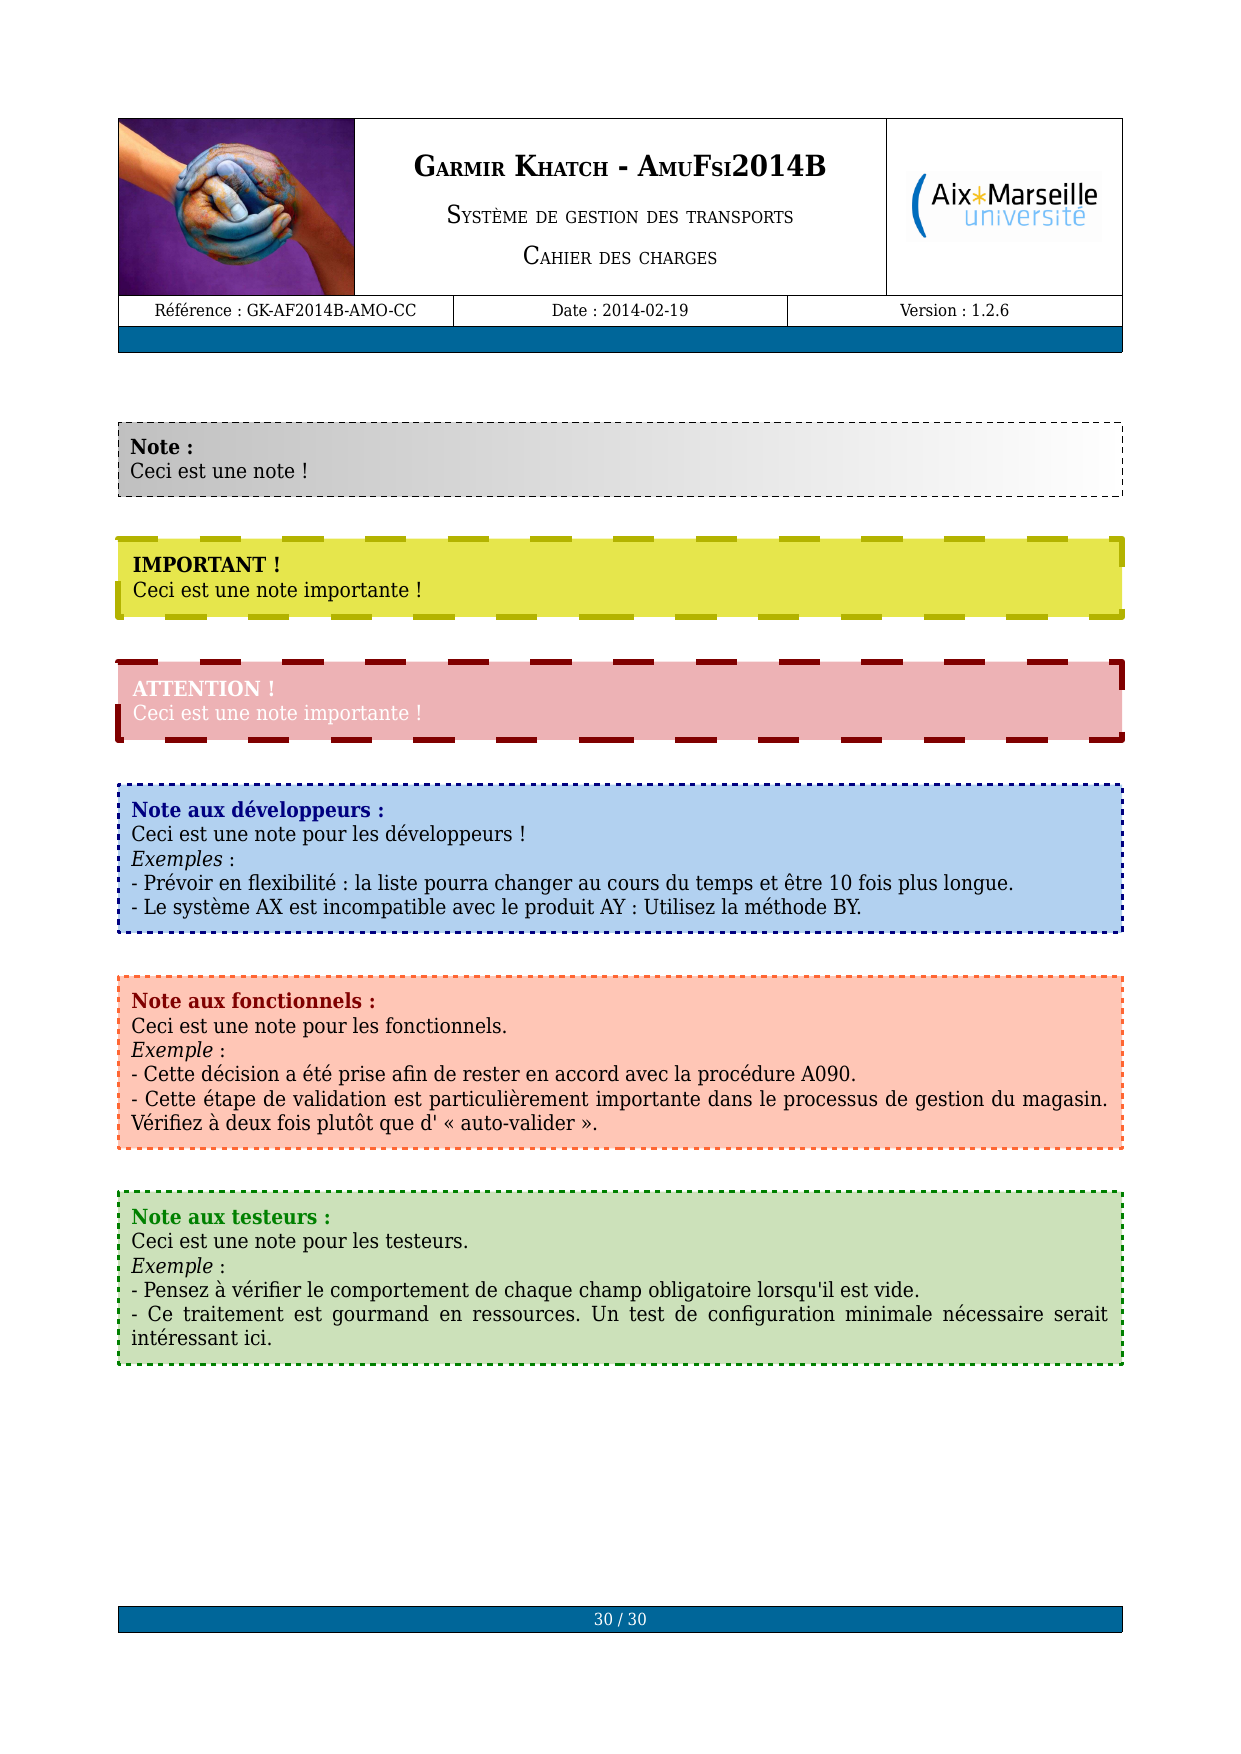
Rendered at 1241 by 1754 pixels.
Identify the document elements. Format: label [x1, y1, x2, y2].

picture [887, 126, 1122, 288]
picture [119, 119, 354, 295]
